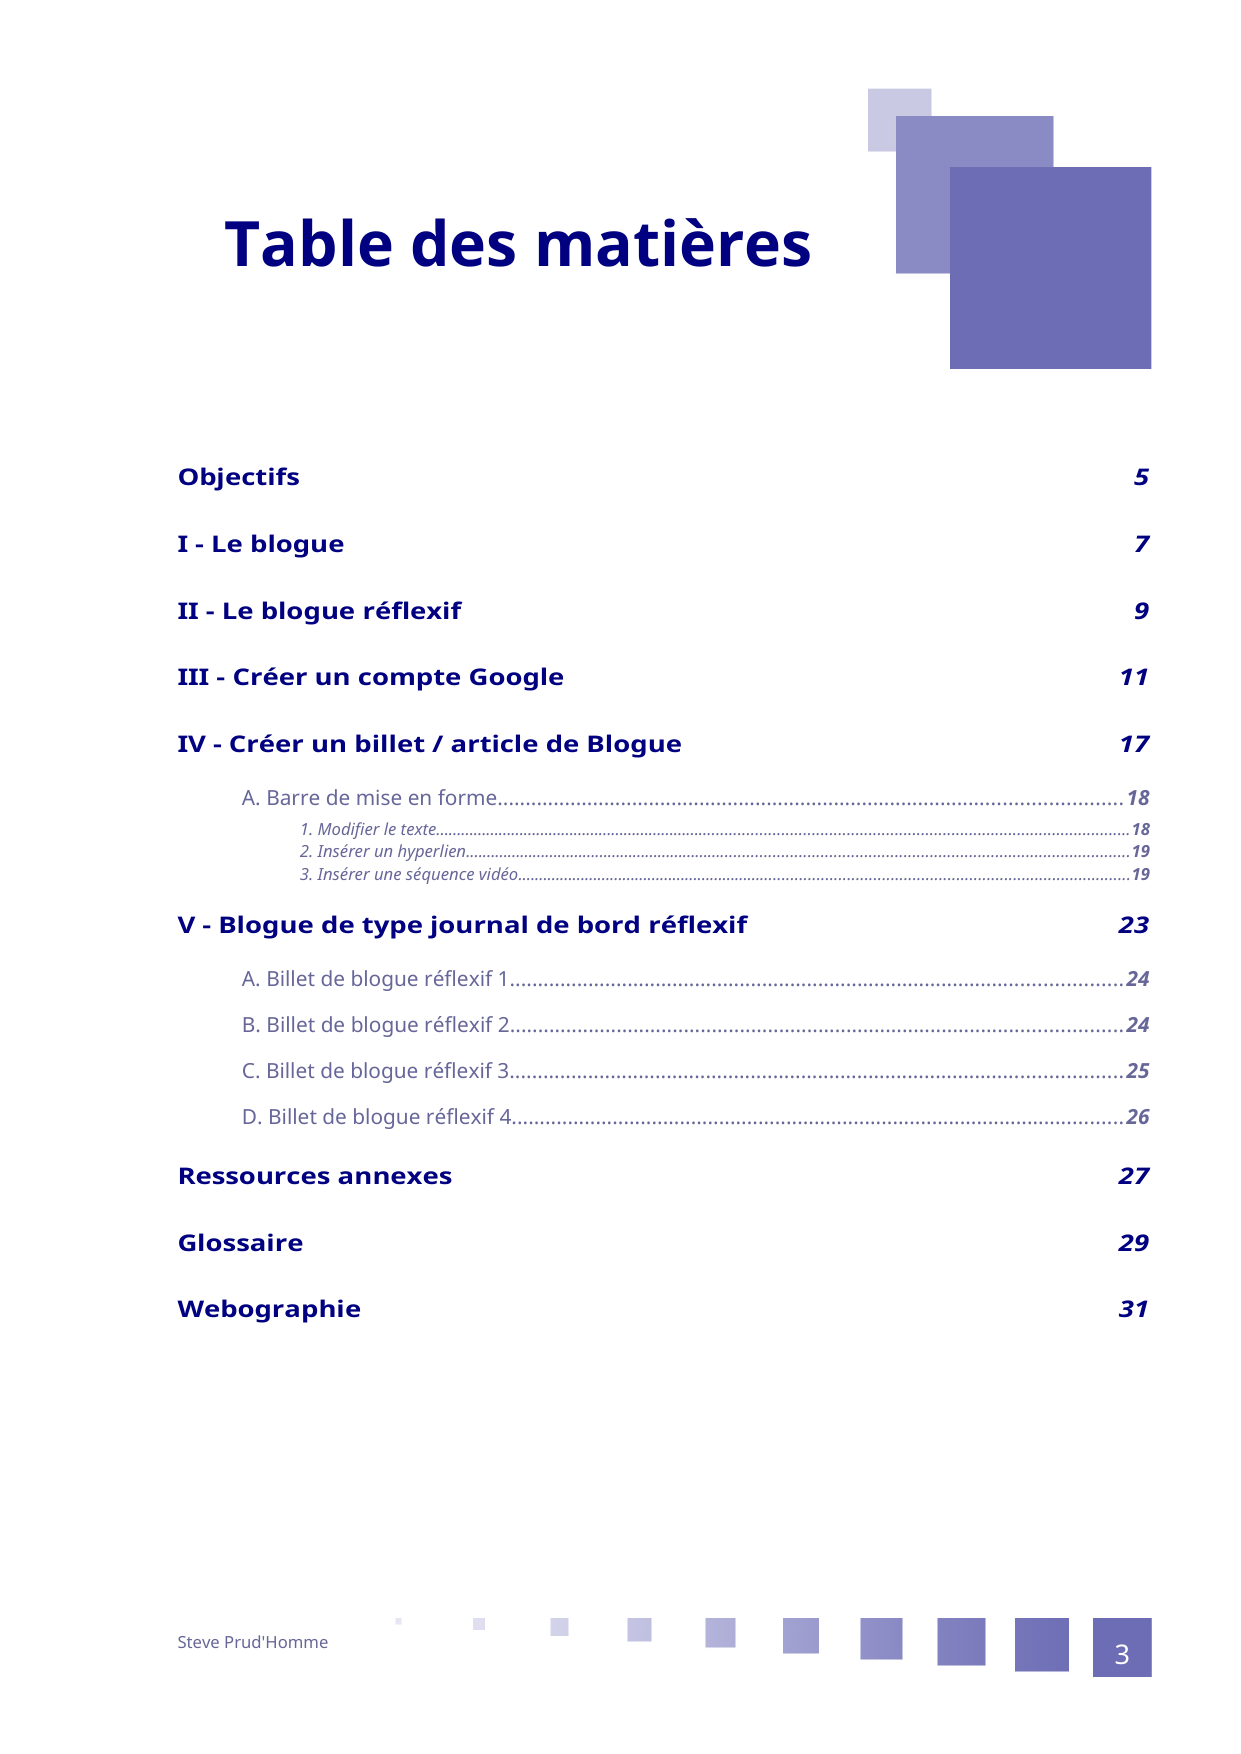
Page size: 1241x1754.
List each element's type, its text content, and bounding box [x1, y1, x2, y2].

title Objectifs 5 [177, 461, 1152, 492]
title A. Billet de blogue réflexif 1 24 [236, 964, 1152, 992]
title I - Le blogue 7 [177, 528, 1152, 559]
title Glossaire 29 [177, 1227, 1152, 1258]
picture [351, 759, 1152, 783]
title A. Barre de mise en forme 18 [236, 783, 1152, 811]
picture [351, 1618, 1152, 1678]
title Webographie 31 [177, 1293, 1152, 1325]
title IV - Créer un billet / article de Blogue 17 [177, 728, 1152, 759]
picture [351, 626, 1152, 661]
title B. Billet de blogue réflexif 2 24 [236, 1010, 1152, 1038]
title 1. Modifier le texte 18 [295, 817, 1152, 840]
title II - Le blogue réflexif 9 [177, 594, 1152, 626]
picture [351, 559, 1152, 594]
title 3. Insérer une séquence vidéo 19 [295, 862, 1152, 885]
picture [351, 885, 1152, 889]
title V - Blogue de type journal de bord réflexif 23 [177, 909, 1152, 940]
picture [351, 88, 1152, 461]
title C. Billet de blogue réflexif 3 25 [236, 1056, 1152, 1084]
picture [351, 692, 1152, 728]
title D. Billet de blogue réflexif 4 26 [236, 1102, 1152, 1131]
picture [351, 492, 1152, 528]
title Ressources annexes 27 [177, 1160, 1152, 1191]
title III - Créer un compte Google 11 [177, 661, 1152, 692]
title Table des matières [224, 199, 868, 284]
title 2. Insérer un hyperlien 19 [295, 840, 1152, 862]
picture [351, 811, 1152, 817]
